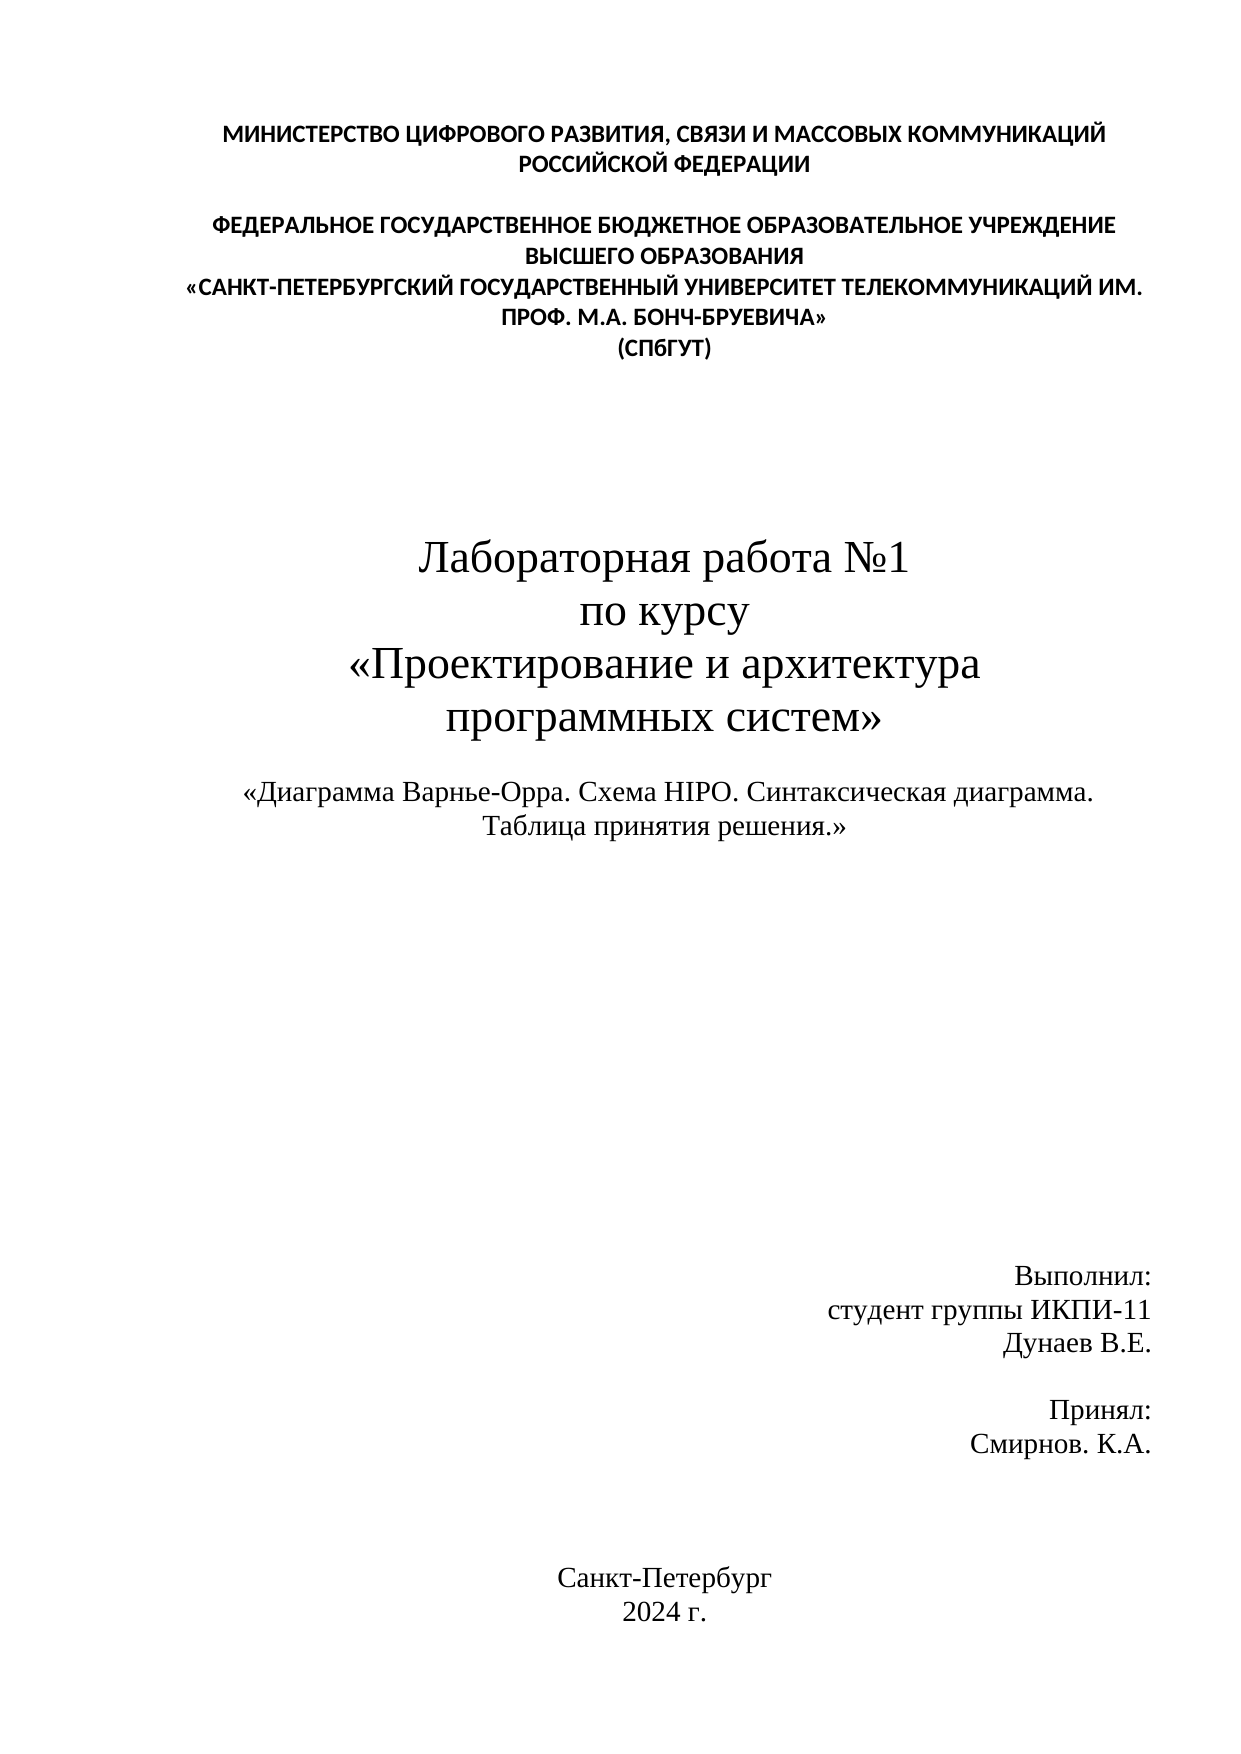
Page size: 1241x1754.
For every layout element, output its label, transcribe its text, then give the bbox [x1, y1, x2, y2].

text МИНИСТЕРСТВО ЦИФРОВОГО РАЗВИТИЯ, СВЯЗИ И МАССОВЫХ КОММУНИКАЦИЙ РОССИЙСКОЙ ФЕДЕРАЦИИ [177, 118, 1152, 179]
text «САНКТ-ПЕТЕРБУРГСКИЙ ГОСУДАРСТВЕННЫЙ УНИВЕРСИТЕТ ТЕЛЕКОММУНИКАЦИЙ ИМ. ПРОФ. М.А. БОНЧ-БРУЕВИЧА» [177, 271, 1152, 332]
text Лабораторная работа №1 [177, 530, 1152, 583]
text (СПбГУТ) [177, 332, 1152, 362]
text Таблица принятия решения.» [177, 808, 1152, 841]
text Выполнил: [177, 1258, 1152, 1292]
text программных систем» [177, 688, 1152, 741]
text Принял: [177, 1392, 1152, 1426]
text Смирнов. К.А. [177, 1426, 1152, 1459]
text 2024 г. [177, 1594, 1152, 1627]
text ФЕДЕРАЛЬНОЕ ГОСУДАРСТВЕННОЕ БЮДЖЕТНОЕ ОБРАЗОВАТЕЛЬНОЕ УЧРЕЖДЕНИЕ ВЫСШЕГО ОБРАЗОВАНИЯ [177, 210, 1152, 271]
text «Проектирование и архитектура [177, 635, 1152, 688]
text по курсу [177, 583, 1152, 635]
text студент группы ИКПИ-11 [177, 1292, 1152, 1325]
text Дунаев В.Е. [177, 1325, 1152, 1359]
text Санкт-Петербург [177, 1560, 1152, 1594]
text «Диаграмма Варнье-Орра. Схема HIPO. Синтаксическая диаграмма. [177, 774, 1152, 808]
